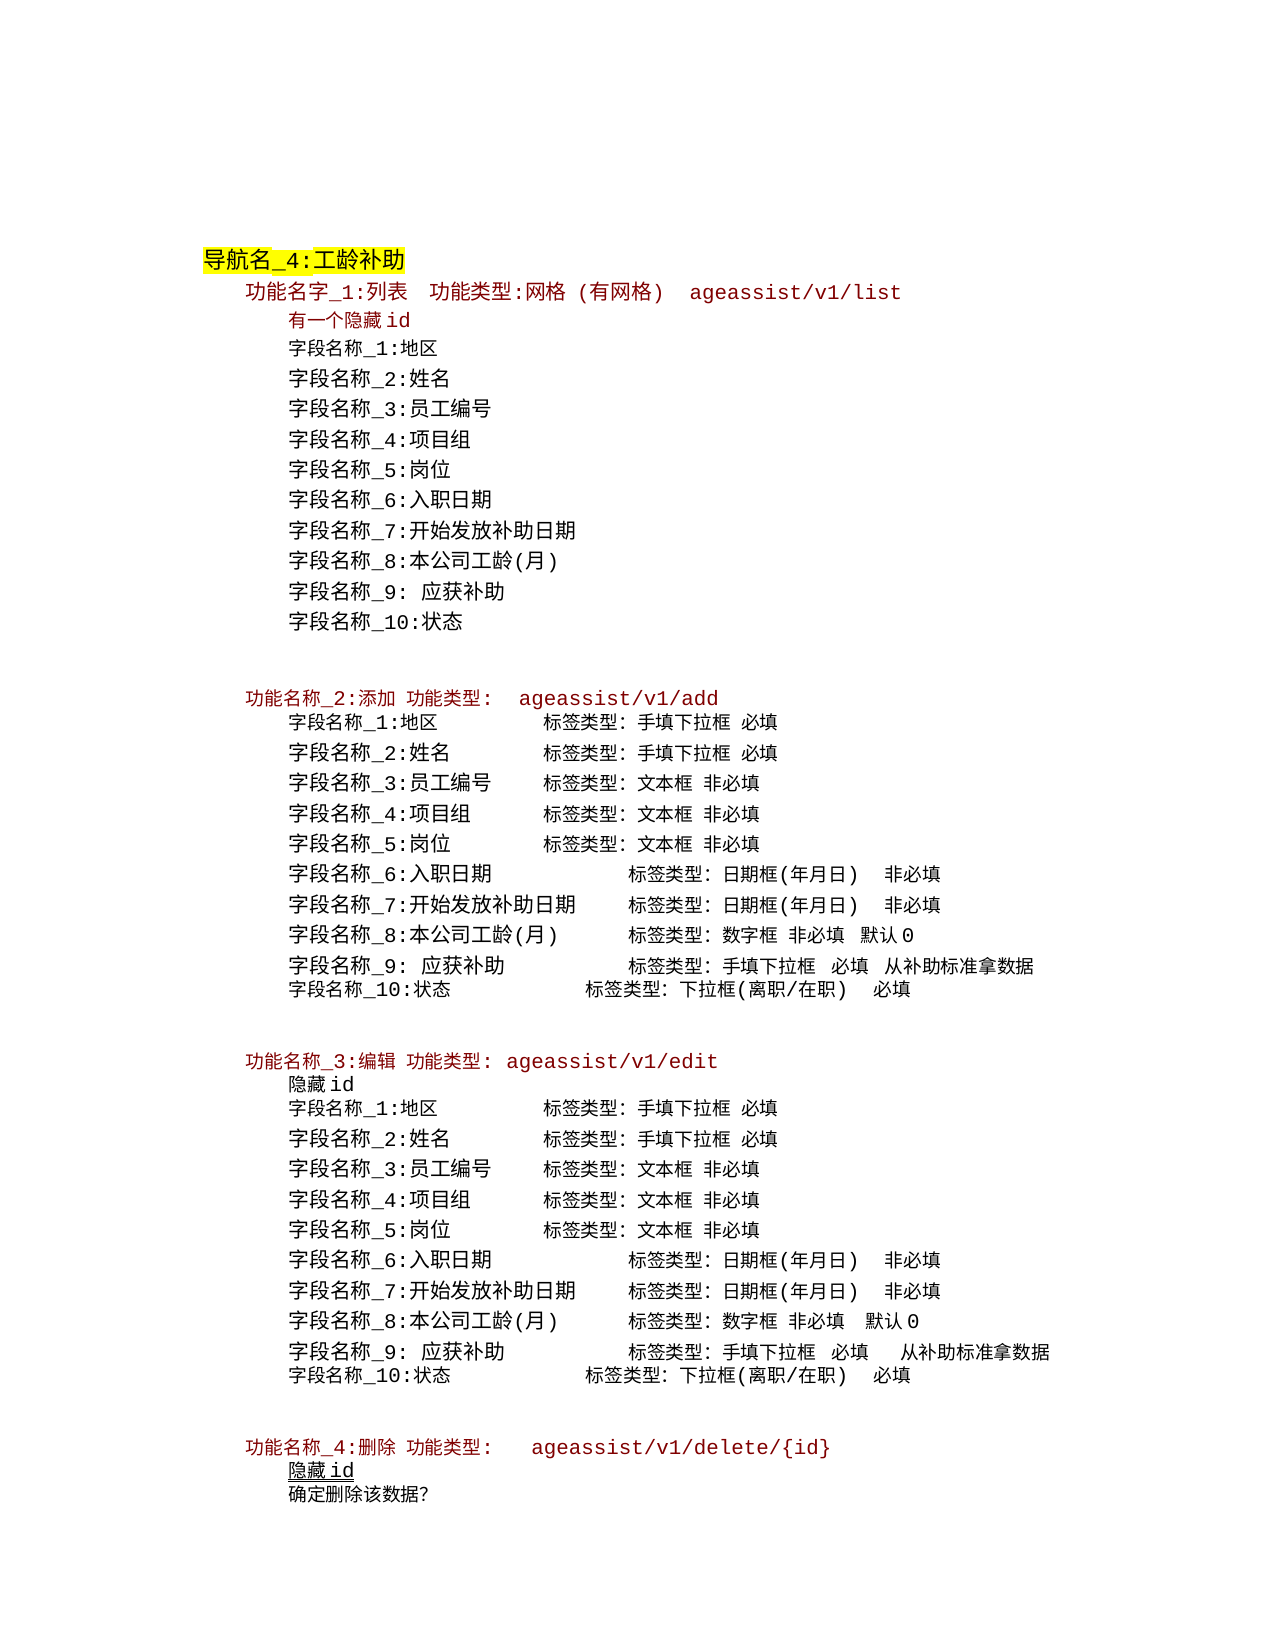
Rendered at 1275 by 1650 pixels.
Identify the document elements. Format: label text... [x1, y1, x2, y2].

text 字段名称_2:姓名 标签类型：手填下拉框 必填 [118, 1122, 1157, 1152]
text 字段名称_9: 应获补助 标签类型：手填下拉框 必填 从补助标准拿数据 [118, 1335, 1157, 1365]
text 功能名称_4:删除 功能类型: ageassist/v1/delete/{id} [118, 1436, 1157, 1460]
text 字段名称_4:项目组 标签类型：文本框 非必填 [118, 1183, 1157, 1213]
text 字段名称_10:状态 [118, 605, 1157, 636]
text 字段名称_5:岗位 [118, 453, 1157, 484]
text 字段名称_10:状态 标签类型：下拉框(离职/在职) 必填 [118, 979, 1157, 1003]
text 确定删除该数据？ [118, 1484, 1157, 1508]
text 功能名称_3:编辑 功能类型: ageassist/v1/edit [118, 1050, 1157, 1074]
text 字段名称_8:本公司工龄(月) 标签类型：数字框 非必填 默认0 [118, 1304, 1157, 1335]
text 字段名称_8:本公司工龄(月) [118, 544, 1157, 575]
text 字段名称_6:入职日期 标签类型：日期框(年月日) 非必填 [118, 1244, 1157, 1274]
text 字段名称_8:本公司工龄(月) 标签类型：数字框 非必填 默认0 [118, 918, 1157, 949]
text 字段名称_1:地区 [118, 334, 1157, 362]
text 字段名称_1:地区 标签类型：手填下拉框 必填 [118, 1098, 1157, 1122]
text 字段名称_2:姓名 [118, 362, 1157, 392]
text 字段名称_7:开始发放补助日期 [118, 514, 1157, 544]
text 字段名称_10:状态 标签类型：下拉框(离职/在职) 必填 [118, 1365, 1157, 1389]
text 有一个隐藏id [118, 306, 1157, 334]
text 字段名称_9: 应获补助 标签类型：手填下拉框 必填 从补助标准拿数据 [118, 949, 1157, 979]
text 字段名称_5:岗位 标签类型：文本框 非必填 [118, 827, 1157, 858]
text 字段名称_4:项目组 标签类型：文本框 非必填 [118, 797, 1157, 827]
text 字段名称_4:项目组 [118, 423, 1157, 453]
text 功能名字_1:列表 功能类型:网格 (有网格) ageassist/v1/list [118, 276, 1157, 306]
text 字段名称_6:入职日期 标签类型：日期框(年月日) 非必填 [118, 858, 1157, 888]
text 隐藏id [118, 1460, 1157, 1484]
text 导航名_4:工龄补助 [118, 247, 1157, 276]
text 字段名称_7:开始发放补助日期 标签类型：日期框(年月日) 非必填 [118, 1274, 1157, 1304]
text 字段名称_2:姓名 标签类型：手填下拉框 必填 [118, 736, 1157, 766]
text 功能名称_2:添加 功能类型: ageassist/v1/add [118, 688, 1157, 712]
text 字段名称_9: 应获补助 [118, 575, 1157, 605]
text 字段名称_5:岗位 标签类型：文本框 非必填 [118, 1213, 1157, 1244]
text 隐藏id [118, 1074, 1157, 1098]
text 字段名称_3:员工编号 标签类型：文本框 非必填 [118, 1152, 1157, 1183]
text 字段名称_6:入职日期 [118, 484, 1157, 514]
text 字段名称_1:地区 标签类型：手填下拉框 必填 [118, 712, 1157, 736]
text 字段名称_7:开始发放补助日期 标签类型：日期框(年月日) 非必填 [118, 888, 1157, 918]
text 字段名称_3:员工编号 [118, 392, 1157, 423]
text 字段名称_3:员工编号 标签类型：文本框 非必填 [118, 766, 1157, 797]
